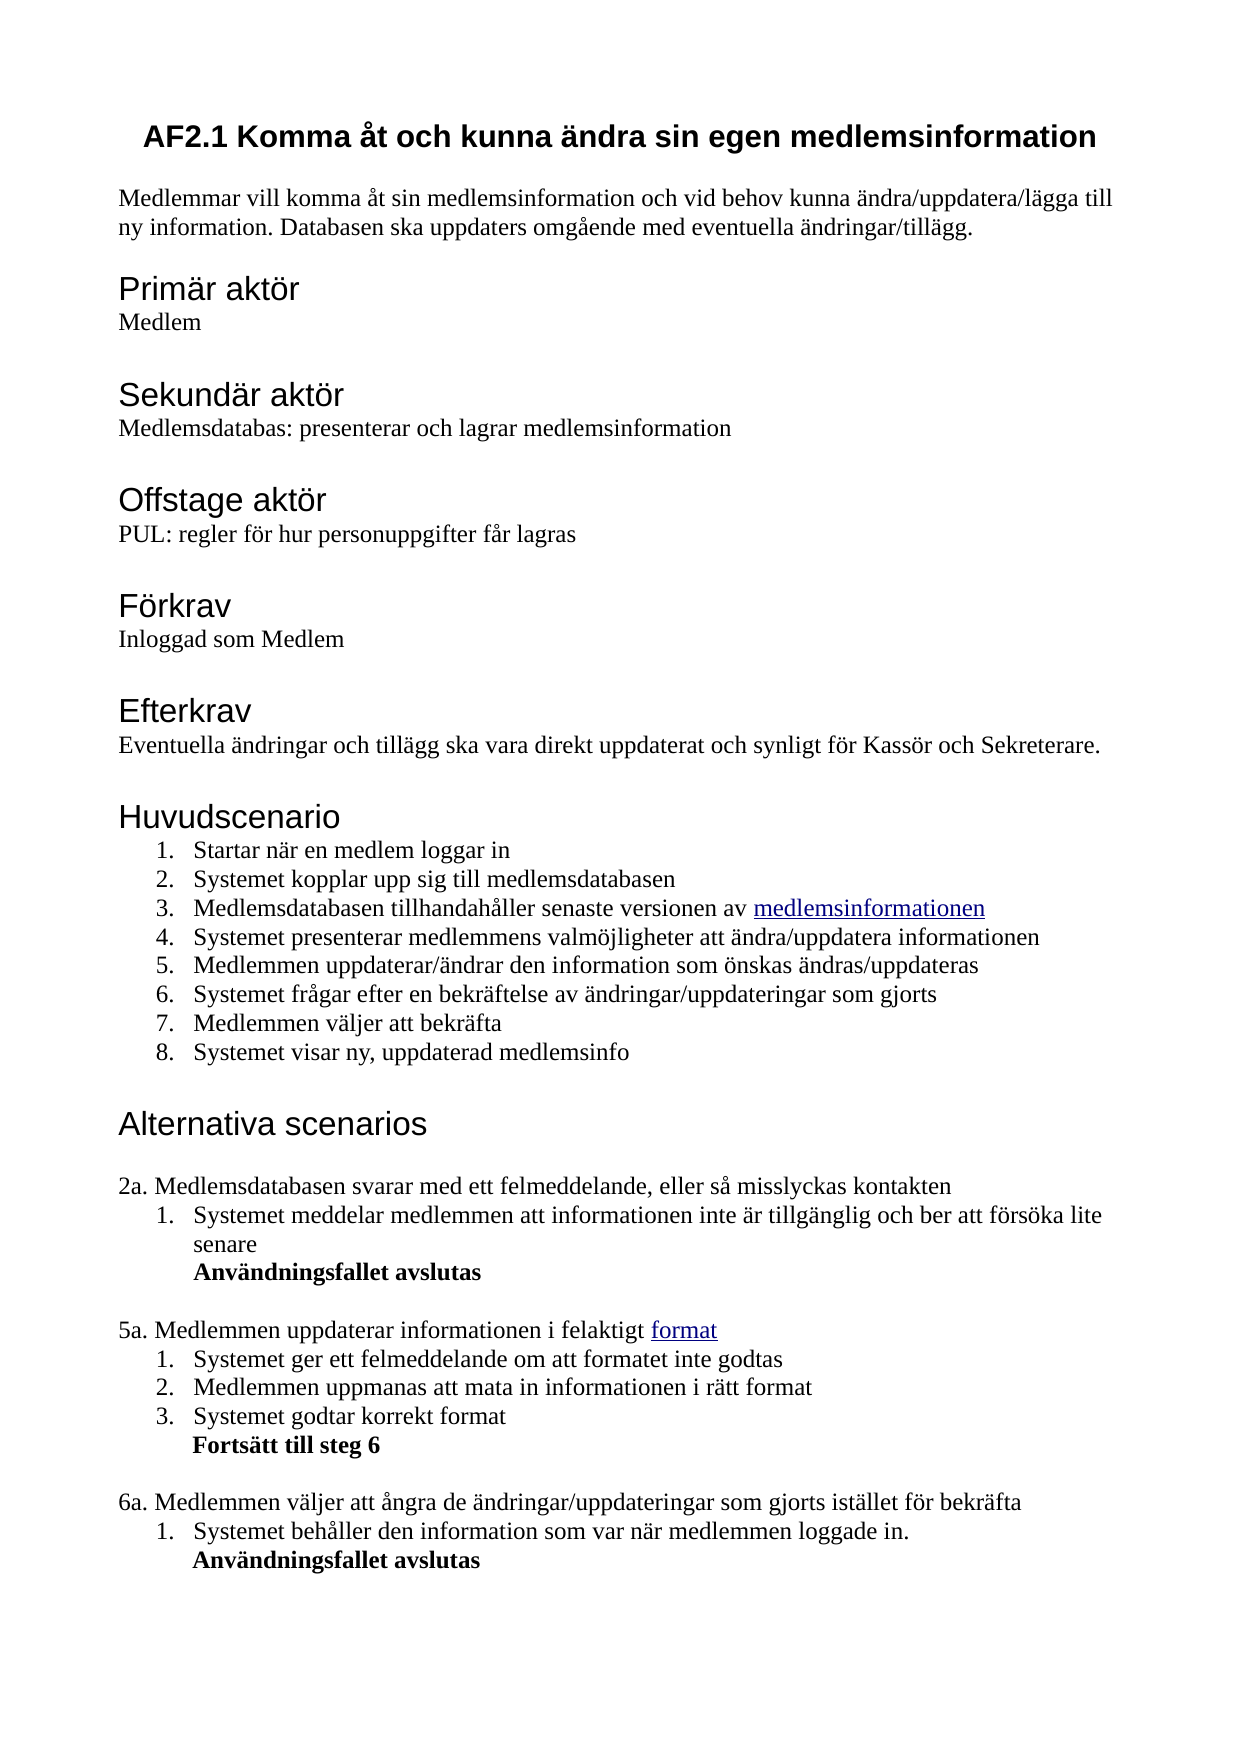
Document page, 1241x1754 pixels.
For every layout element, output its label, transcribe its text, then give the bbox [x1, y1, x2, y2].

text Användningsfallet avslutas [118, 1545, 1122, 1574]
text Fortsätt till steg 6 [118, 1430, 1122, 1459]
text Förkrav [118, 586, 1122, 624]
list Startar när en medlem loggar in [156, 836, 1122, 864]
text 2a. Medlemsdatabasen svarar med ett felmeddelande, eller så misslyckas kontakten [118, 1171, 1122, 1200]
list Systemet behåller den information som var när medlemmen loggade in. [156, 1516, 1122, 1545]
list Medlemsdatabasen tillhandahåller senaste versionen av medlemsinformationen [156, 893, 1122, 922]
list Systemet frågar efter en bekräftelse av ändringar/uppdateringar som gjorts [156, 979, 1122, 1008]
text 6a. Medlemmen väljer att ångra de ändringar/uppdateringar som gjorts istället för bekräfta [118, 1487, 1122, 1516]
text PUL: regler för hur personuppgifter får lagras [118, 519, 1122, 547]
list Systemet visar ny, uppdaterad medlemsinfo [156, 1037, 1122, 1066]
list Medlemmen väljer att bekräfta [156, 1008, 1122, 1037]
text 5a. Medlemmen uppdaterar informationen i felaktigt format [118, 1315, 1122, 1344]
text Medlemmar vill komma åt sin medlemsinformation och vid behov kunna ändra/uppdatera/lägga till ny information. Databasen ska uppdaters omgående med eventuella ändringar/tillägg. [118, 183, 1122, 240]
list Systemet presenterar medlemmens valmöjligheter att ändra/uppdatera informationen [156, 922, 1122, 951]
list Systemet kopplar upp sig till medlemsdatabasen [156, 864, 1122, 893]
text Inloggad som Medlem [118, 624, 1122, 653]
text Offstage aktör [118, 480, 1122, 519]
text Sekundär aktör [118, 375, 1122, 413]
text Medlem [118, 307, 1122, 336]
text Medlemsdatabas: presenterar och lagrar medlemsinformation [118, 413, 1122, 442]
text Huvudscenario [118, 797, 1122, 836]
list Medlemmen uppdaterar/ändrar den information som önskas ändras/uppdateras [156, 951, 1122, 979]
list Systemet godtar korrekt format [156, 1401, 1122, 1430]
text Alternativa scenarios [118, 1104, 1122, 1142]
list Medlemmen uppmanas att mata in informationen i rätt format [156, 1372, 1122, 1401]
text AF2.1 Komma åt och kunna ändra sin egen medlemsinformation [118, 118, 1122, 154]
text Eventuella ändringar och tillägg ska vara direkt uppdaterat och synligt för Kassör och Sekreterare. [118, 730, 1122, 759]
list Systemet meddelar medlemmen att informationen inte är tillgänglig och ber att försöka lite senare [156, 1200, 1122, 1257]
text Primär aktör [118, 269, 1122, 307]
text Efterkrav [118, 692, 1122, 730]
list Systemet ger ett felmeddelande om att formatet inte godtas [156, 1344, 1122, 1372]
list Användningsfallet avslutas [156, 1257, 1122, 1286]
